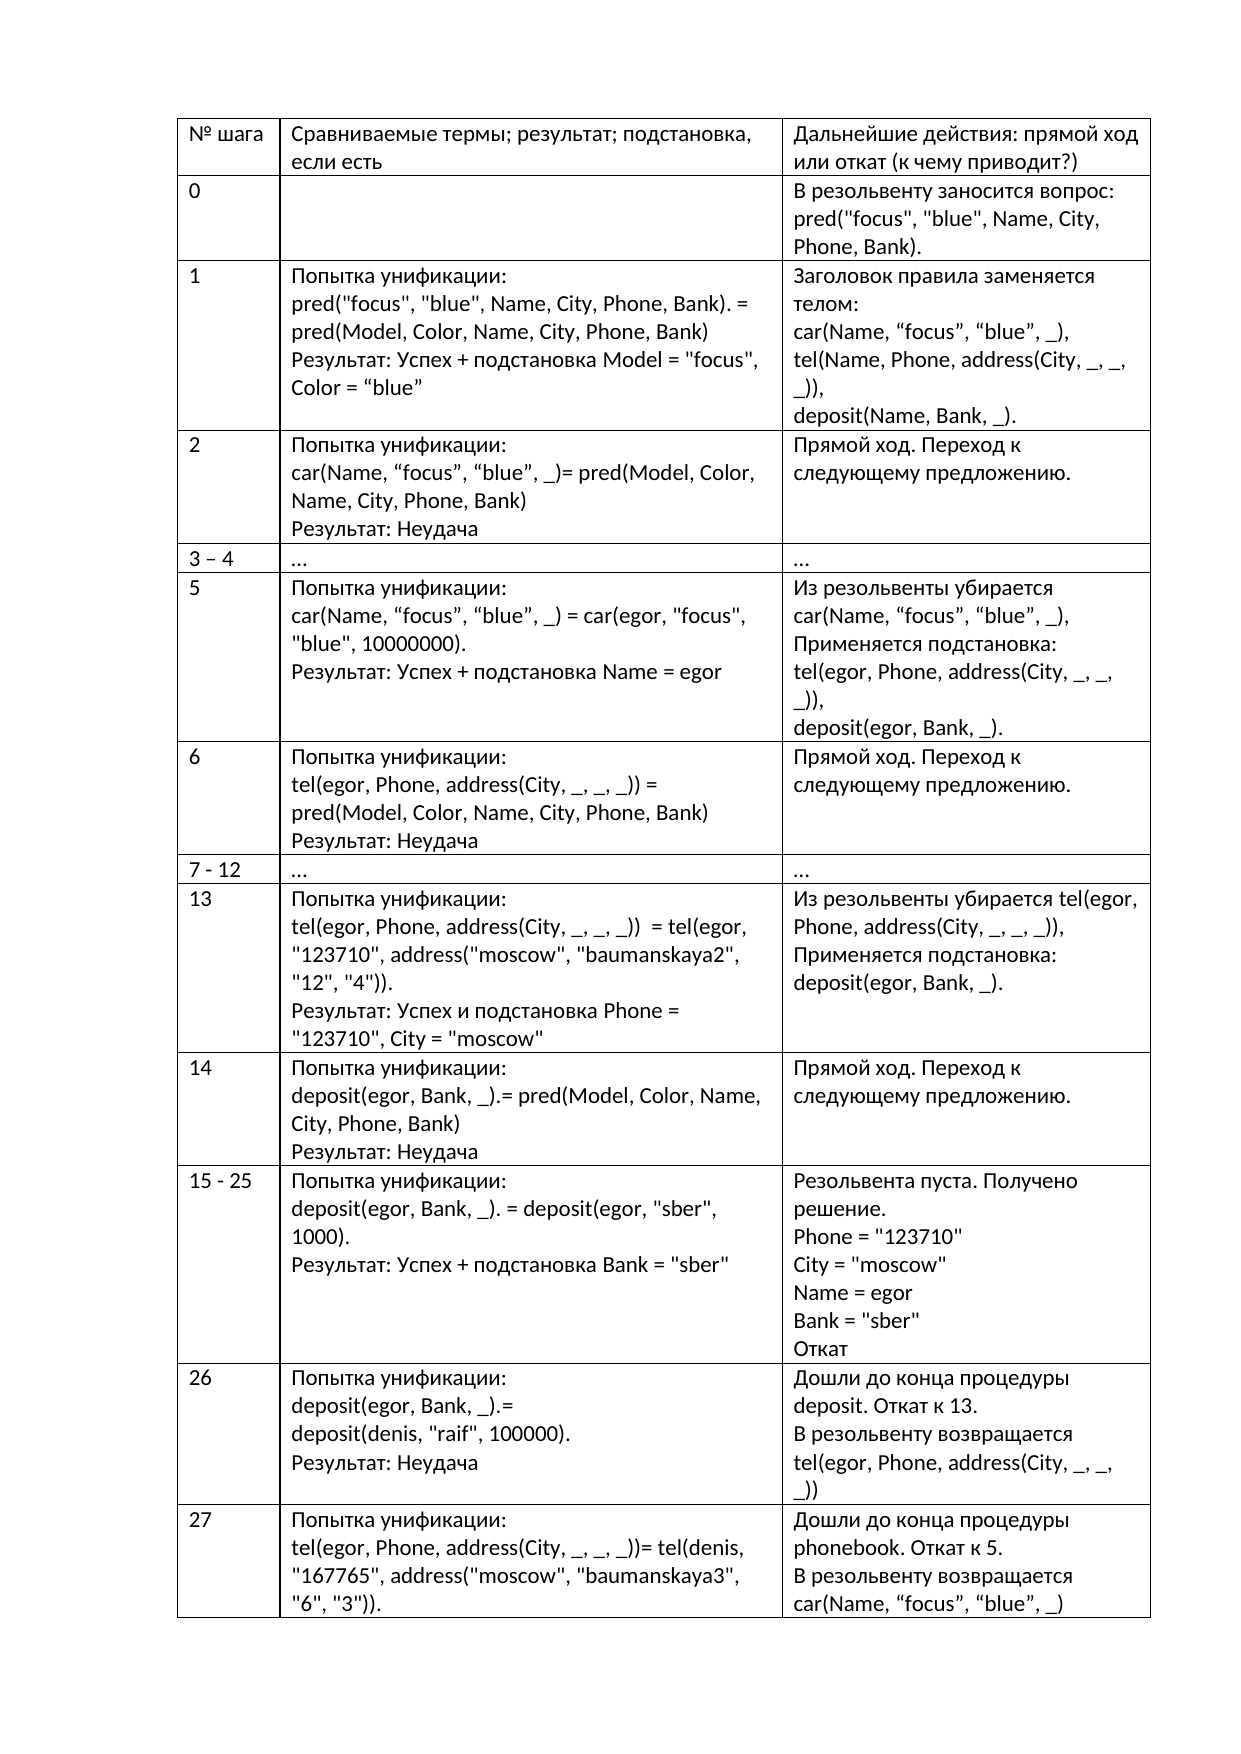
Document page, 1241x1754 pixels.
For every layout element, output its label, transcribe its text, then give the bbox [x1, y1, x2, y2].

table_cell Прямой ход. Переход к следующему предложению. [783, 742, 1150, 854]
table_cell Попытка унификации: car(Name, “focus”, “blue”, _) = car(egor, "focus", "blue", 10000000). Результат: Успех + подстановка Name = egor [281, 573, 782, 741]
table_cell Попытка унификации: pred("focus", "blue", Name, City, Phone, Bank). = pred(Model, Color, Name, City, Phone, Bank) Результат: Успех + подстановка Model = "focus", Color = “blue” [281, 261, 782, 429]
table_cell Попытка унификации: deposit(egor, Bank, _).= deposit(denis, "raif", 100000). Результат: Неудача [281, 1364, 782, 1504]
table_cell … [783, 544, 1150, 572]
table_cell 27 [178, 1505, 279, 1617]
table_cell Заголовок правила заменяется телом: car(Name, “focus”, “blue”, _), tel(Name, Phone, address(City, _, _, _)), deposit(Name, Bank, _). [783, 261, 1150, 429]
table_cell 3 – 4 [178, 544, 279, 572]
table_cell … [281, 544, 782, 572]
table_cell … [783, 855, 1150, 883]
table_cell 26 [178, 1364, 279, 1504]
table_header № шага [178, 119, 279, 175]
table_cell … [281, 855, 782, 883]
table_cell В резольвенту заносится вопрос: pred("focus", "blue", Name, City, Phone, Bank). [783, 176, 1150, 260]
table_cell Попытка унификации: deposit(egor, Bank, _).= pred(Model, Color, Name, City, Phone, Bank) Результат: Неудача [281, 1053, 782, 1165]
table_cell 7 - 12 [178, 855, 279, 883]
table_cell Попытка унификации: tel(egor, Phone, address(City, _, _, _)) = tel(egor, "123710", address("moscow", "baumanskaya2", "12", "4")). Результат: Успех и подстановка Phone = "123710", City = "moscow" [281, 884, 782, 1052]
table_cell 13 [178, 884, 279, 1052]
table_cell 15 - 25 [178, 1166, 279, 1362]
table_cell 1 [178, 261, 279, 429]
table_cell Попытка унификации: car(Name, “focus”, “blue”, _)= pred(Model, Color, Name, City, Phone, Bank) Результат: Неудача [281, 431, 782, 543]
table_cell Попытка унификации: deposit(egor, Bank, _). = deposit(egor, "sber", 1000). Результат: Успех + подстановка Bank = "sber" [281, 1166, 782, 1362]
table_cell 6 [178, 742, 279, 854]
table_cell 5 [178, 573, 279, 741]
table_cell Прямой ход. Переход к следующему предложению. [783, 1053, 1150, 1165]
table_header Сравниваемые термы; результат; подстановка, если есть [281, 119, 782, 175]
table_cell Дошли до конца процедуры deposit. Откат к 13. В резольвенту возвращается tel(egor, Phone, address(City, _, _, _)) [783, 1364, 1150, 1504]
table_cell Попытка унификации: tel(egor, Phone, address(City, _, _, _)) = pred(Model, Color, Name, City, Phone, Bank) Результат: Неудача [281, 742, 782, 854]
table_cell [281, 176, 782, 260]
table_cell 14 [178, 1053, 279, 1165]
table_cell Из резольвенты убирается car(Name, “focus”, “blue”, _), Применяется подстановка: tel(egor, Phone, address(City, _, _, _)), deposit(egor, Bank, _). [783, 573, 1150, 741]
table_cell 0 [178, 176, 279, 260]
table_cell Из резольвенты убирается tel(egor, Phone, address(City, _, _, _)), Применяется подстановка: deposit(egor, Bank, _). [783, 884, 1150, 1052]
table_cell Попытка унификации: tel(egor, Phone, address(City, _, _, _))= tel(denis, "167765", address("moscow", "baumanskaya3", "6", "3")). [281, 1505, 782, 1617]
table_cell Прямой ход. Переход к следующему предложению. [783, 431, 1150, 543]
table_cell Резольвента пуста. Получено решение. Phone = "123710" City = "moscow" Name = egor Bank = "sber" Откат [783, 1166, 1150, 1362]
table_header Дальнейшие действия: прямой ход или откат (к чему приводит?) [783, 119, 1150, 175]
table_cell Дошли до конца процедуры phonebook. Откат к 5. В резольвенту возвращается car(Name, “focus”, “blue”, _) [783, 1505, 1150, 1617]
table_cell 2 [178, 431, 279, 543]
